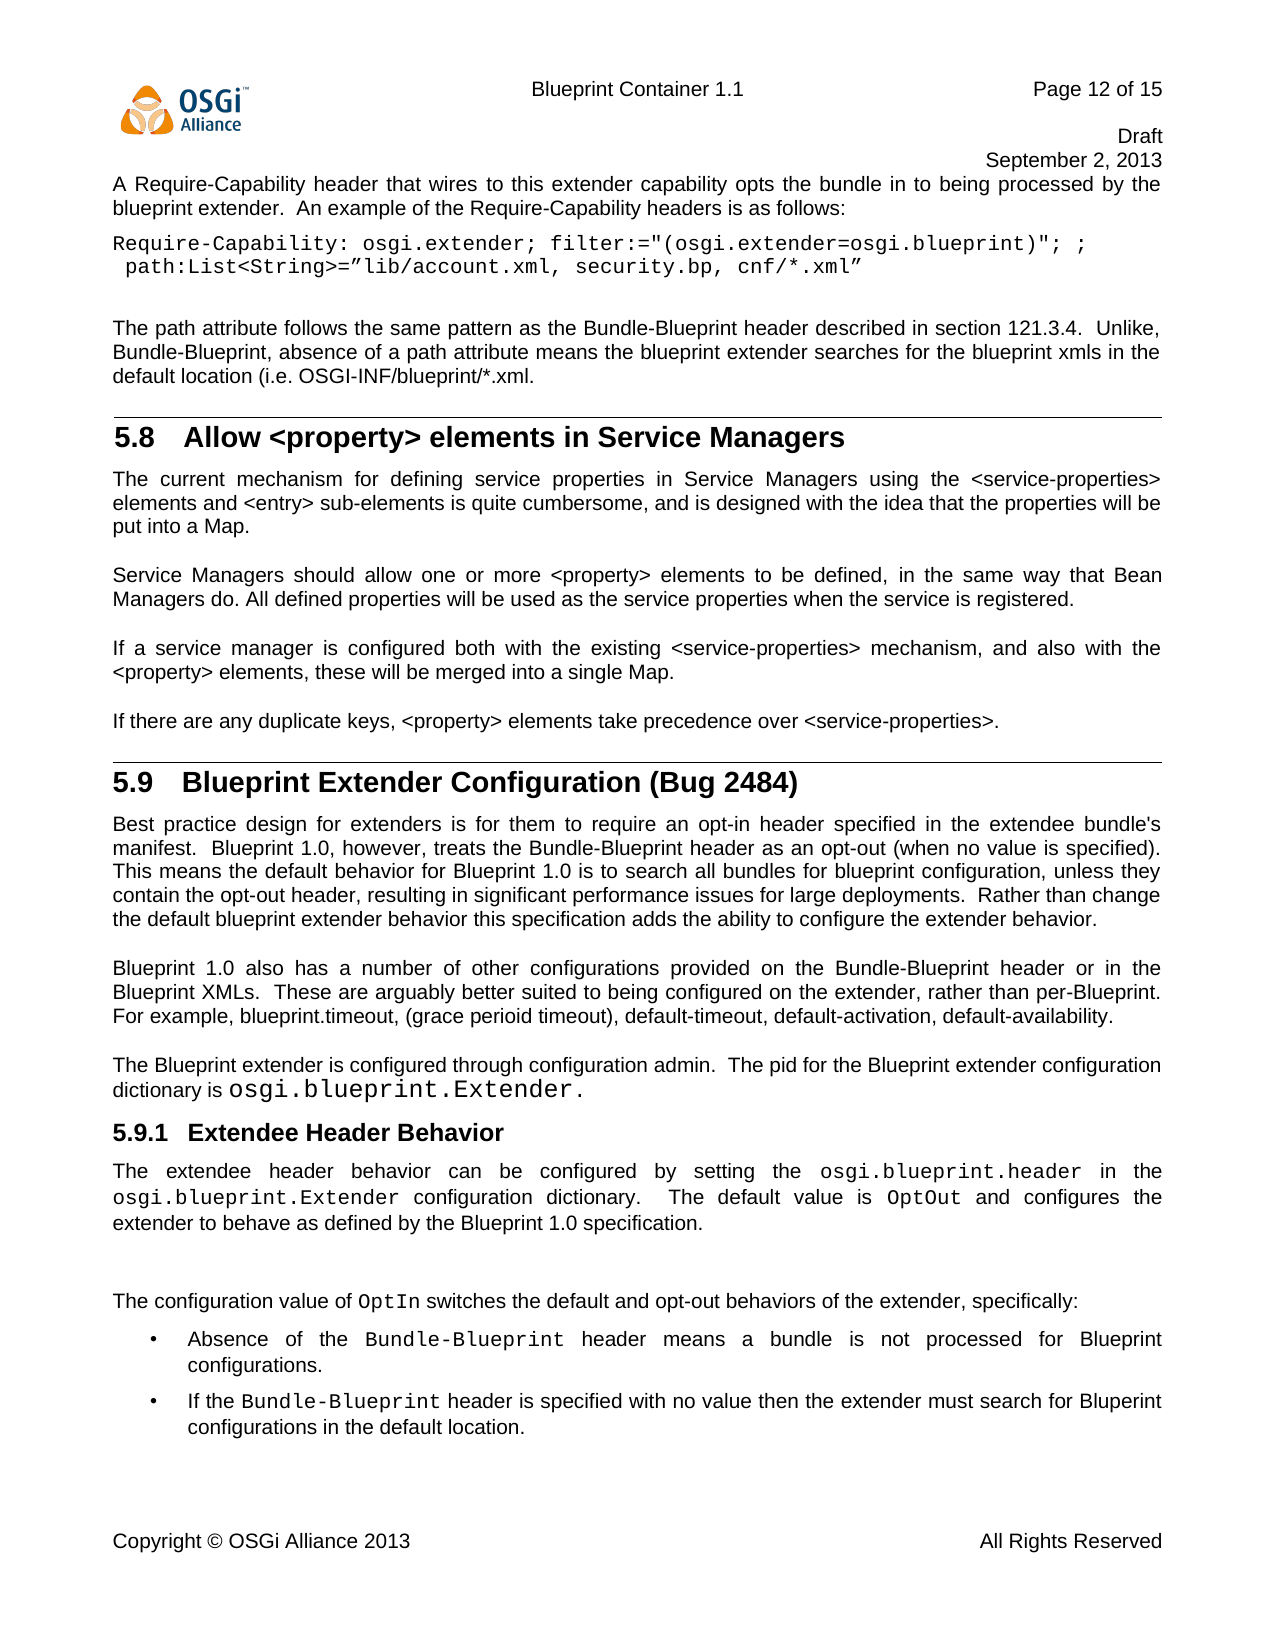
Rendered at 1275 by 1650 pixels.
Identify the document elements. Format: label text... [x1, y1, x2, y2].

text Blueprint 1.0 also has a number of other configurations provided on the Bundle-Blueprint header or in the Blueprint XMLs. These are arguably better suited to being configured on the extender, rather than per-Blueprint. For example, blueprint.timeout, (grace perioid timeout), default-timeout, default-activation, default-availability. [112, 956, 1162, 1028]
list Absence of the Bundle-Blueprint header means a bundle is not processed for Blueprint configurations. [150, 1327, 1162, 1377]
text If there are any duplicate keys, <property> elements take precedence over <service-properties>. [112, 709, 1162, 733]
subtitle Allow <property> elements in Service Managers [114, 418, 1162, 454]
list If the Bundle-Blueprint header is specified with no value then the extender must search for Bluperint configurations in the default location. [150, 1389, 1162, 1439]
text Best practice design for extenders is for them to require an opt-in header specified in the extendee bundle's manifest. Blueprint 1.0, however, treats the Bundle-Blueprint header as an opt-out (when no value is specified). This means the default behavior for Blueprint 1.0 is to search all bundles for blueprint configuration, unless they contain the opt-out header, resulting in significant performance issues for large deployments. Rather than change the default blueprint extender behavior this specification adds the ability to configure the extender behavior. [112, 811, 1162, 931]
text The path attribute follows the same pattern as the Bundle-Blueprint header described in section 121.3.4. Unlike, Bundle-Blueprint, absence of a path attribute means the blueprint extender searches for the blueprint xmls in the default location (i.e. OSGI-INF/blueprint/*.xml. [112, 316, 1162, 388]
text Require-Capability: osgi.extender; filter:="(osgi.extender=osgi.blueprint)"; ; [112, 233, 1162, 256]
text The configuration value of OptIn switches the default and opt-out behaviors of the extender, specifically: [112, 1288, 1162, 1314]
text path:List<String>=”lib/account.xml, security.bp, cnf/*.xml” [112, 256, 1162, 280]
subtitle Extendee Header Behavior [112, 1118, 1162, 1147]
subtitle Blueprint Extender Configuration (Bug 2484) [112, 763, 1162, 799]
text The extendee header behavior can be configured by setting the osgi.blueprint.header in the osgi.blueprint.Extender configuration dictionary. The default value is OptOut and configures the extender to behave as defined by the Blueprint 1.0 specification. [112, 1159, 1162, 1235]
text The current mechanism for defining service properties in Service Managers using the <service-properties> elements and <entry> sub-elements is quite cumbersome, and is designed with the idea that the properties will be put into a Map. [112, 466, 1162, 538]
text A Require-Capability header that wires to this extender capability opts the bundle in to being processed by the blueprint extender. An example of the Require-Capability headers is as follows: [112, 172, 1162, 220]
picture [113, 78, 257, 142]
text The Blueprint extender is configured through configuration admin. The pid for the Blueprint extender configuration dictionary is osgi.blueprint.Extender. [112, 1053, 1162, 1105]
text If a service manager is configured both with the existing <service-properties> mechanism, and also with the <property> elements, these will be merged into a single Map. [112, 636, 1162, 684]
text Service Managers should allow one or more <property> elements to be defined, in the same way that Bean Managers do. All defined properties will be used as the service properties when the service is registered. [112, 563, 1162, 611]
